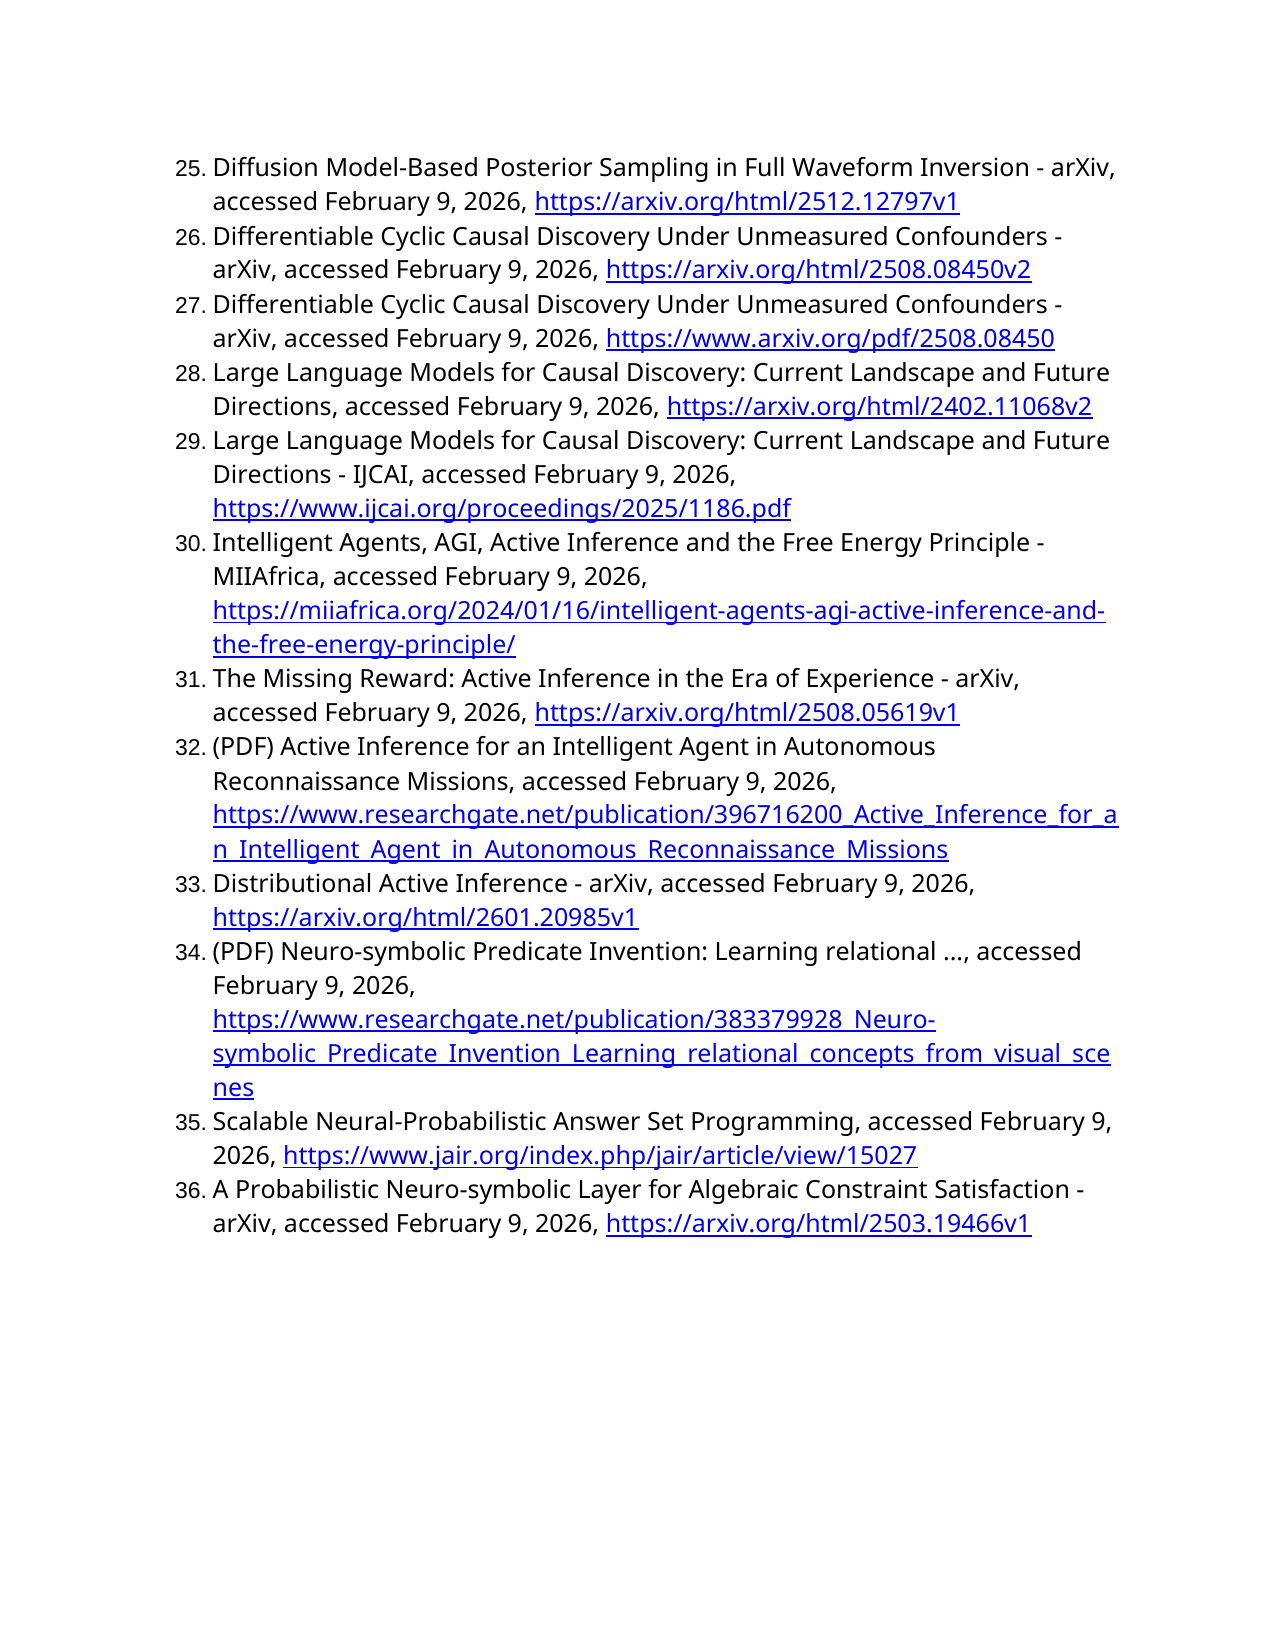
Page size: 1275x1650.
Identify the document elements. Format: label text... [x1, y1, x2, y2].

list Differentiable Cyclic Causal Discovery Under Unmeasured Confounders - arXiv, accessed February 9, 2026, https://arxiv.org/html/2508.08450v2 [175, 218, 1125, 286]
list Distributional Active Inference - arXiv, accessed February 9, 2026, https://arxiv.org/html/2601.20985v1 [175, 865, 1125, 933]
list Differentiable Cyclic Causal Discovery Under Unmeasured Confounders - arXiv, accessed February 9, 2026, https://www.arxiv.org/pdf/2508.08450 [175, 286, 1125, 354]
list Intelligent Agents, AGI, Active Inference and the Free Energy Principle - MIIAfrica, accessed February 9, 2026, https://miiafrica.org/2024/01/16/intelligent-agents-agi-active-inference-and-the-free-energy-principle/ [175, 525, 1125, 661]
list Scalable Neural-Probabilistic Answer Set Programming, accessed February 9, 2026, https://www.jair.org/index.php/jair/article/view/15027 [175, 1104, 1125, 1172]
list Large Language Models for Causal Discovery: Current Landscape and Future Directions - IJCAI, accessed February 9, 2026, https://www.ijcai.org/proceedings/2025/1186.pdf [175, 422, 1125, 525]
list Diffusion Model-Based Posterior Sampling in Full Waveform Inversion - arXiv, accessed February 9, 2026, https://arxiv.org/html/2512.12797v1 [175, 150, 1125, 218]
list Large Language Models for Causal Discovery: Current Landscape and Future Directions, accessed February 9, 2026, https://arxiv.org/html/2402.11068v2 [175, 354, 1125, 422]
list The Missing Reward: Active Inference in the Era of Experience - arXiv, accessed February 9, 2026, https://arxiv.org/html/2508.05619v1 [175, 661, 1125, 729]
list A Probabilistic Neuro-symbolic Layer for Algebraic Constraint Satisfaction - arXiv, accessed February 9, 2026, https://arxiv.org/html/2503.19466v1 [175, 1172, 1125, 1240]
list (PDF) Neuro-symbolic Predicate Invention: Learning relational ..., accessed February 9, 2026, https://www.researchgate.net/publication/383379928_Neuro-symbolic_Predicate_Invention_Learning_relational_concepts_from_visual_scenes [175, 933, 1125, 1104]
list (PDF) Active Inference for an Intelligent Agent in Autonomous Reconnaissance Missions, accessed February 9, 2026, https://www.researchgate.net/publication/396716200_Active_Inference_for_an_Intelligent_Agent_in_Autonomous_Reconnaissance_Missions [175, 729, 1125, 865]
